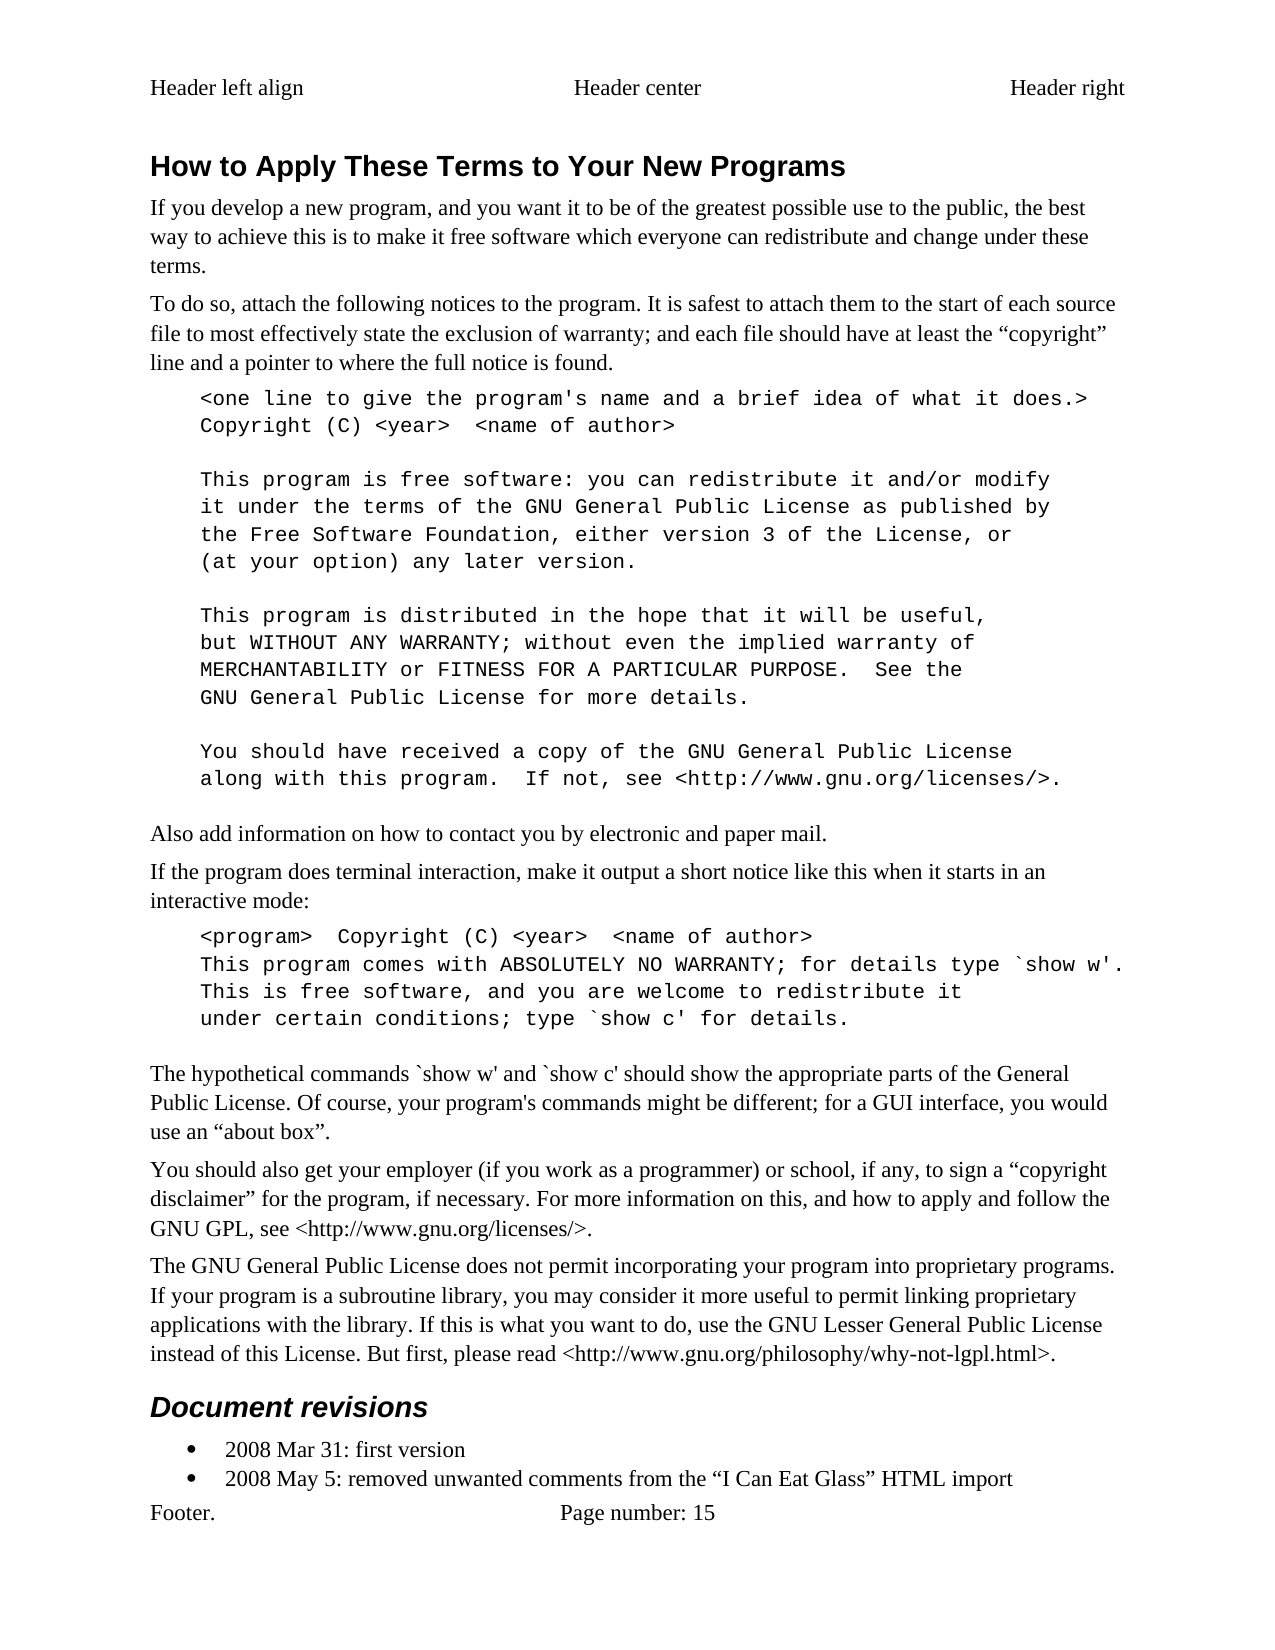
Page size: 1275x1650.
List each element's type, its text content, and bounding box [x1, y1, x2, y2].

text it under the terms of the GNU General Public License as published by [150, 496, 1125, 520]
text The hypothetical commands `show w' and `show c' should show the appropriate parts of the General Public License. Of course, your program's commands might be different; for a GUI interface, you would use an “about box”. [150, 1061, 1125, 1145]
text Copyright (C) <year> <name of author> [150, 415, 1125, 438]
text GNU General Public License for more details. [150, 687, 1125, 710]
text This program is free software: you can redistribute it and/or modify [150, 469, 1125, 493]
text <program> Copyright (C) <year> <name of author> [150, 926, 1125, 950]
text MERCHANTABILITY or FITNESS FOR A PARTICULAR PURPOSE. See the [150, 659, 1125, 683]
list 2008 May 5: removed unwanted comments from the “I Can Eat Glass” HTML import [187, 1466, 1125, 1491]
text The GNU General Public License does not permit incorporating your program into proprietary programs. If your program is a subroutine library, you may consider it more useful to permit linking proprietary applications with the library. If this is what you want to do, use the GNU Lesser General Public License instead of this License. But first, please read <http://www.gnu.org/philosophy/why-not-lgpl.html>. [150, 1253, 1125, 1366]
text If you develop a new program, and you want it to be of the greatest possible use to the public, the best way to achieve this is to make it free software which everyone can redistribute and change under these terms. [150, 195, 1125, 279]
text This is free software, and you are welcome to redistribute it [150, 981, 1125, 1004]
text <one line to give the program's name and a brief idea of what it does.> [150, 388, 1125, 411]
list 2008 Mar 31: first version [187, 1437, 1125, 1462]
text (at your option) any later version. [150, 551, 1125, 574]
text You should also get your employer (if you work as a programmer) or school, if any, to sign a “copyright disclaimer” for the program, if necessary. For more information on this, and how to apply and follow the GNU GPL, see <http://www.gnu.org/licenses/>. [150, 1157, 1125, 1241]
subtitle Document revisions [150, 1391, 1125, 1424]
text but WITHOUT ANY WARRANTY; without even the implied warranty of [150, 632, 1125, 656]
text under certain conditions; type `show c' for details. [150, 1008, 1125, 1032]
text Also add information on how to contact you by electronic and paper mail. [150, 821, 1125, 847]
text You should have received a copy of the GNU General Public License [150, 741, 1125, 765]
text along with this program. If not, see <http://www.gnu.org/licenses/>. [150, 768, 1125, 792]
text This program comes with ABSOLUTELY NO WARRANTY; for details type `show w'. [150, 953, 1125, 977]
text This program is distributed in the hope that it will be useful, [150, 605, 1125, 629]
subtitle How to Apply These Terms to Your New Programs [150, 150, 1125, 183]
text To do so, attach the following notices to the program. It is safest to attach them to the start of each source file to most effectively state the exclusion of warranty; and each file should have at least the “copyright” line and a pointer to where the full notice is found. [150, 291, 1125, 375]
text the Free Software Foundation, either version 3 of the License, or [150, 523, 1125, 547]
text If the program does terminal interaction, make it output a short notice like this when it starts in an interactive mode: [150, 859, 1125, 914]
